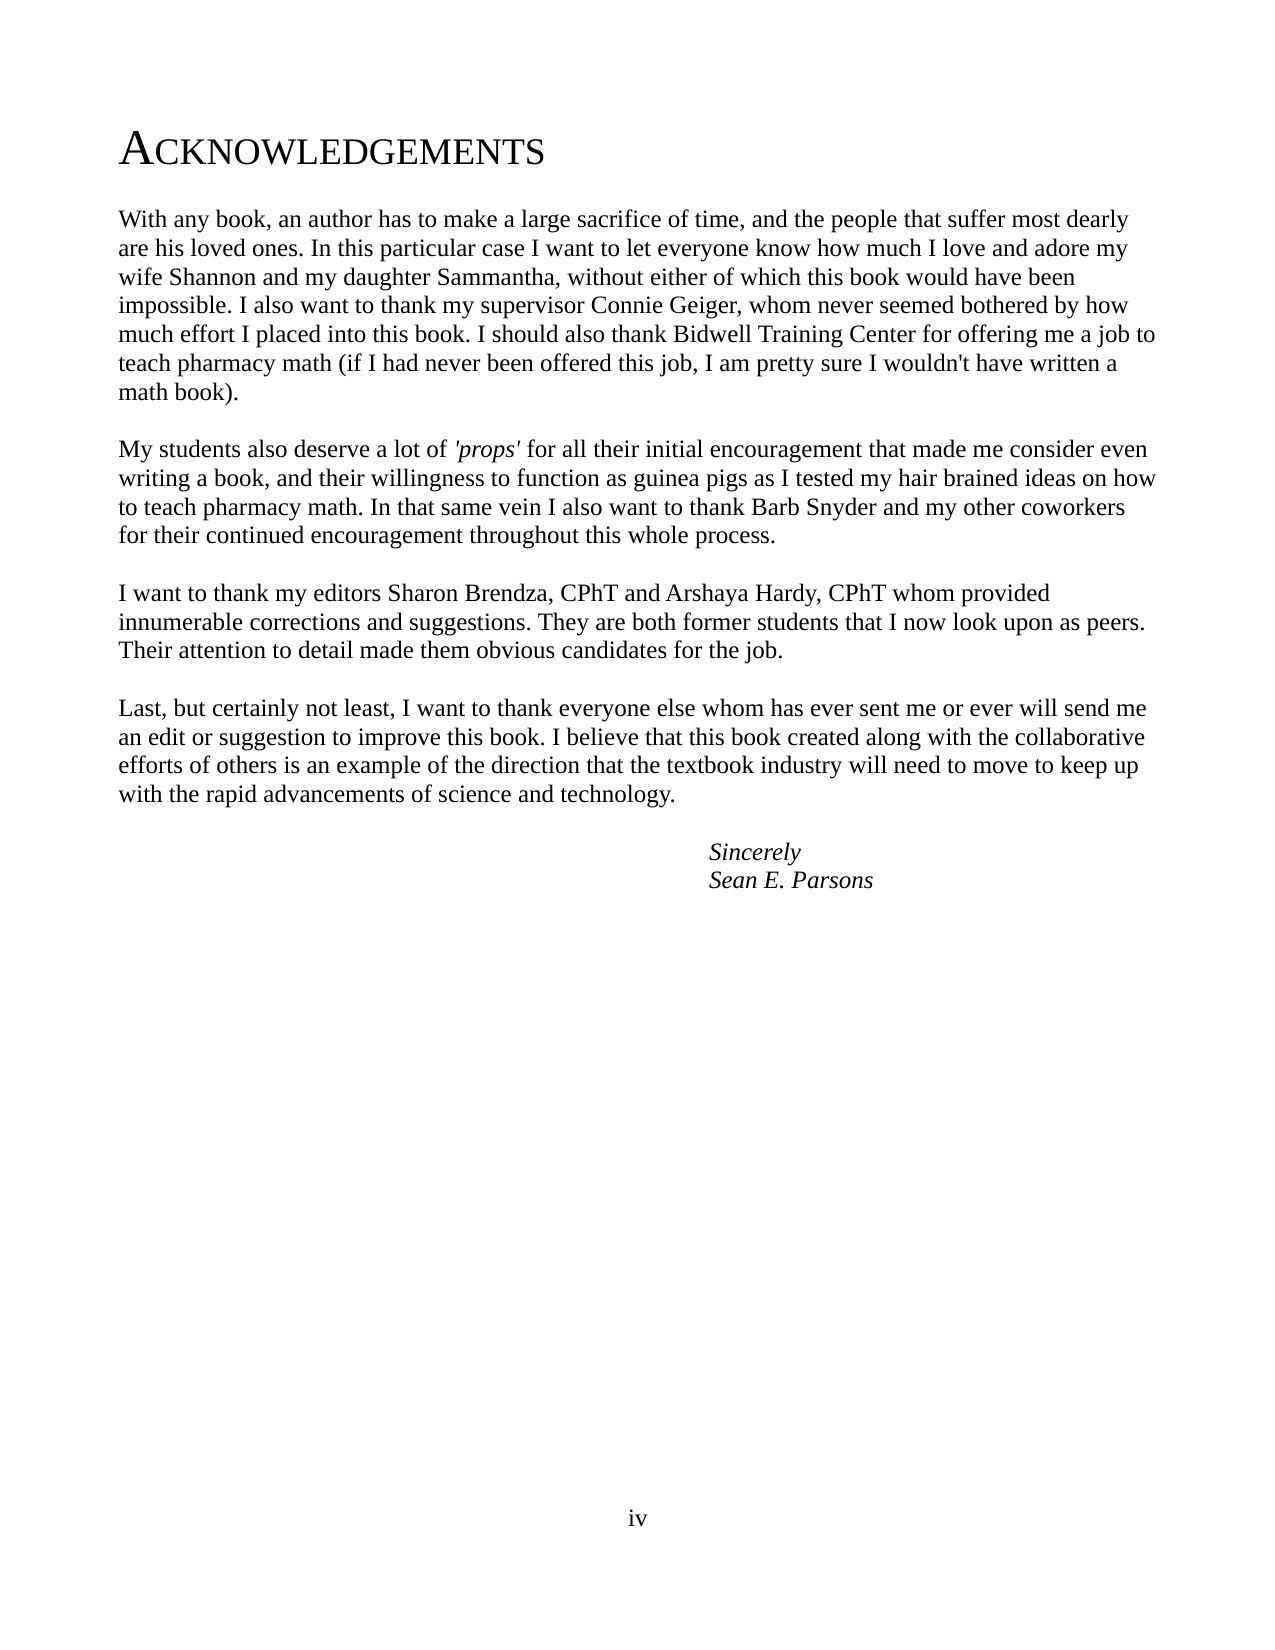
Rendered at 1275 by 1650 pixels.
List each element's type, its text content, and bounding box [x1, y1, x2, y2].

text ACKNOWLEDGEMENTS [118, 118, 1157, 176]
text Sean E. Parsons [118, 866, 1157, 894]
text Sincerely [118, 837, 1157, 866]
text With any book, an author has to make a large sacrifice of time, and the people that suffer most dearly are his loved ones. In this particular case I want to let everyone know how much I love and adore my wife Shannon and my daughter Sammantha, without either of which this book would have been impossible. I also want to thank my supervisor Connie Geiger, whom never seemed bothered by how much effort I placed into this book. I should also thank Bidwell Training Center for offering me a job to teach pharmacy math (if I had never been offered this job, I am pretty sure I wouldn't have written a math book). [118, 204, 1157, 406]
text Last, but certainly not least, I want to thank everyone else whom has ever sent me or ever will send me an edit or suggestion to improve this book. I believe that this book created along with the collaborative efforts of others is an example of the direction that the textbook industry will need to move to keep up with the rapid advancements of science and technology. [118, 693, 1157, 808]
text My students also deserve a lot of 'props' for all their initial encouragement that made me consider even writing a book, and their willingness to function as guinea pigs as I tested my hair brained ideas on how to teach pharmacy math. In that same vein I also want to thank Barb Snyder and my other coworkers for their continued encouragement throughout this whole process. [118, 434, 1157, 549]
text I want to thank my editors Sharon Brendza, CPhT and Arshaya Hardy, CPhT whom provided innumerable corrections and suggestions. They are both former students that I now look upon as peers. Their attention to detail made them obvious candidates for the job. [118, 578, 1157, 664]
